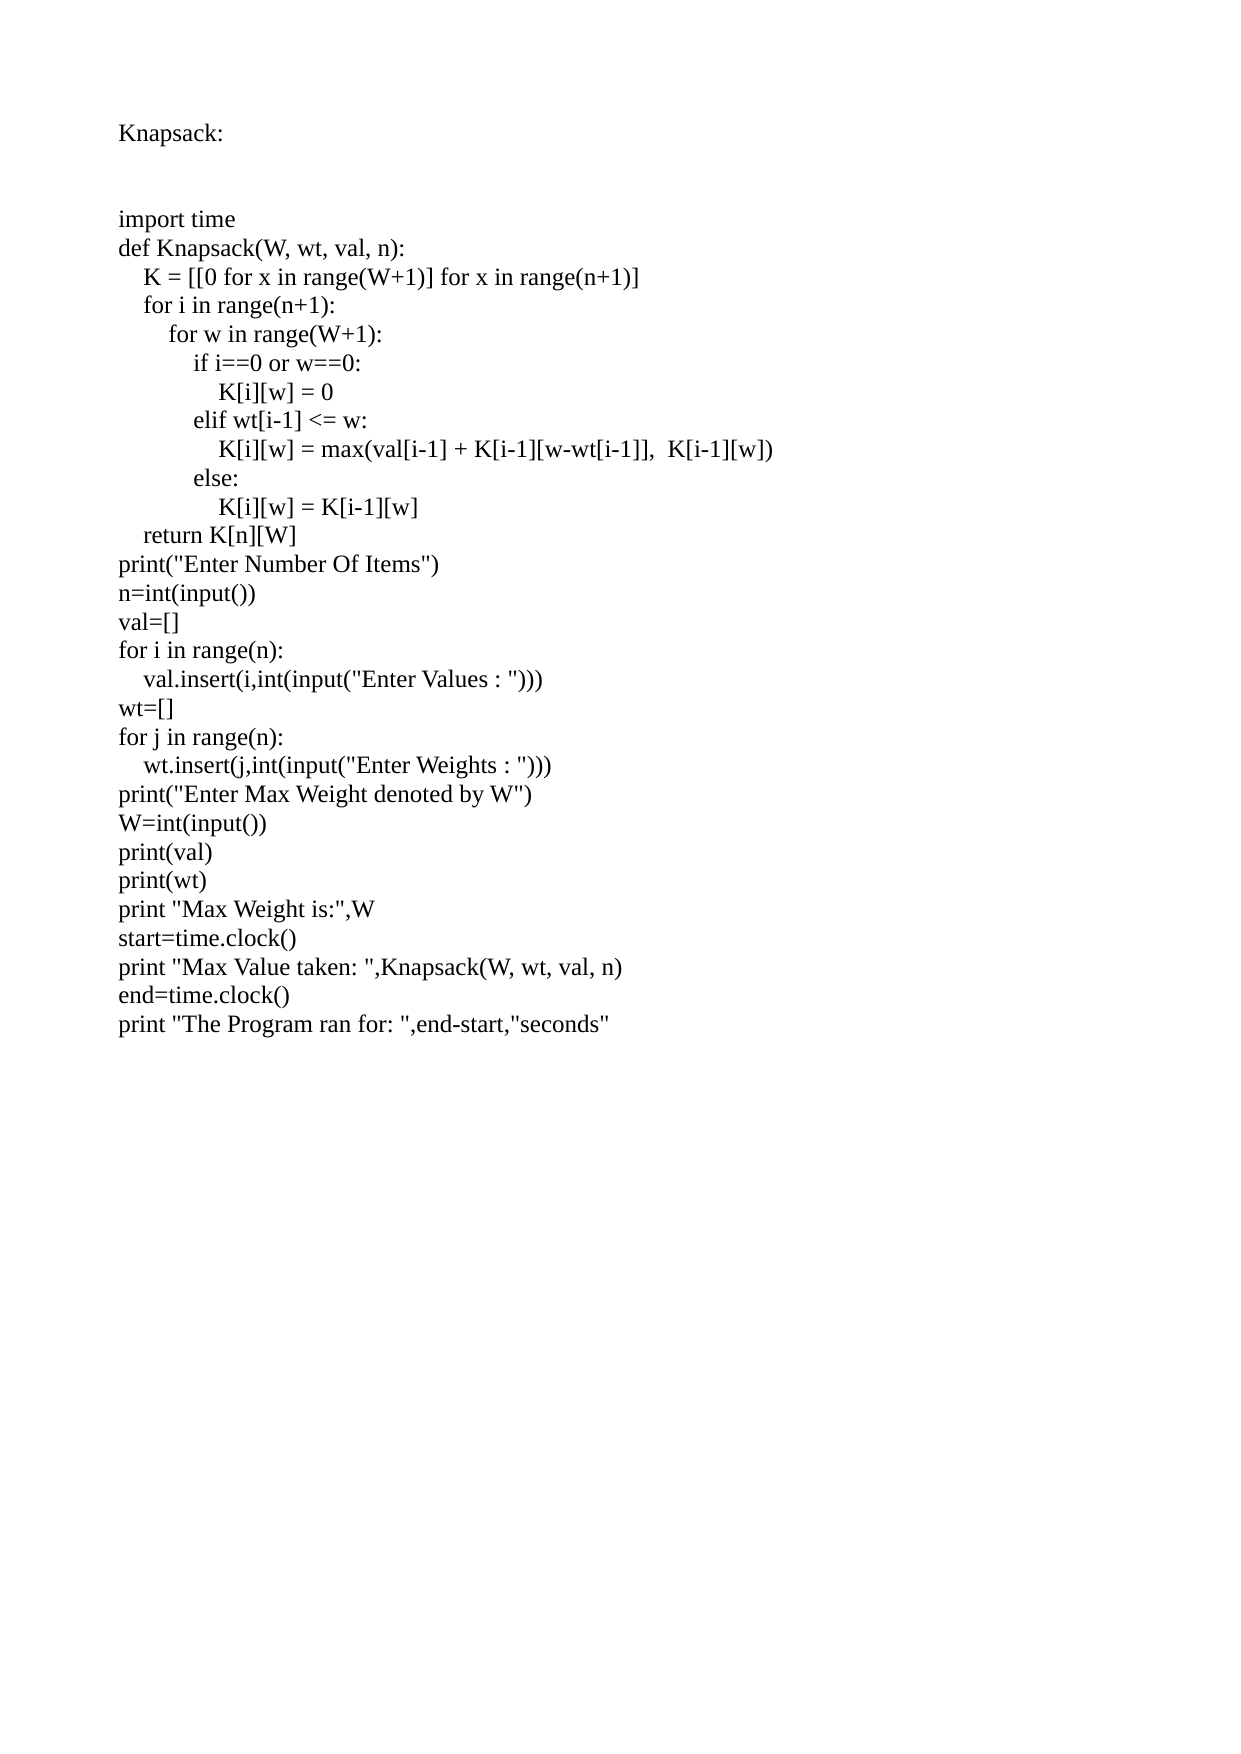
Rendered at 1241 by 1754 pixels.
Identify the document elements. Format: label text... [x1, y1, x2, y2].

text Knapsack: [118, 118, 1122, 147]
text print(val) [118, 837, 1122, 866]
text for j in range(n): [118, 722, 1122, 751]
text import time [118, 204, 1122, 233]
text wt.insert(j,int(input("Enter Weights : "))) [118, 751, 1122, 779]
text K[i][w] = K[i-1][w] [118, 492, 1122, 521]
text for i in range(n+1): [118, 291, 1122, 319]
text end=time.clock() [118, 981, 1122, 1009]
text def Knapsack(W, wt, val, n): [118, 233, 1122, 262]
text W=int(input()) [118, 808, 1122, 837]
text print "The Program ran for: ",end-start,"seconds" [118, 1009, 1122, 1038]
text print(wt) [118, 866, 1122, 894]
text for i in range(n): [118, 636, 1122, 664]
text print "Max Value taken: ",Knapsack(W, wt, val, n) [118, 952, 1122, 981]
text K[i][w] = max(val[i-1] + K[i-1][w-wt[i-1]], K[i-1][w]) [118, 434, 1122, 463]
text else: [118, 463, 1122, 492]
text n=int(input()) [118, 578, 1122, 607]
text return K[n][W] [118, 521, 1122, 549]
text val=[] [118, 607, 1122, 636]
text if i==0 or w==0: [118, 348, 1122, 377]
text val.insert(i,int(input("Enter Values : "))) [118, 664, 1122, 693]
text K = [[0 for x in range(W+1)] for x in range(n+1)] [118, 262, 1122, 291]
text for w in range(W+1): [118, 319, 1122, 348]
text print "Max Weight is:",W [118, 894, 1122, 923]
text print("Enter Number Of Items") [118, 549, 1122, 578]
text elif wt[i-1] <= w: [118, 406, 1122, 434]
text print("Enter Max Weight denoted by W") [118, 779, 1122, 808]
text start=time.clock() [118, 923, 1122, 952]
text wt=[] [118, 693, 1122, 722]
text K[i][w] = 0 [118, 377, 1122, 406]
